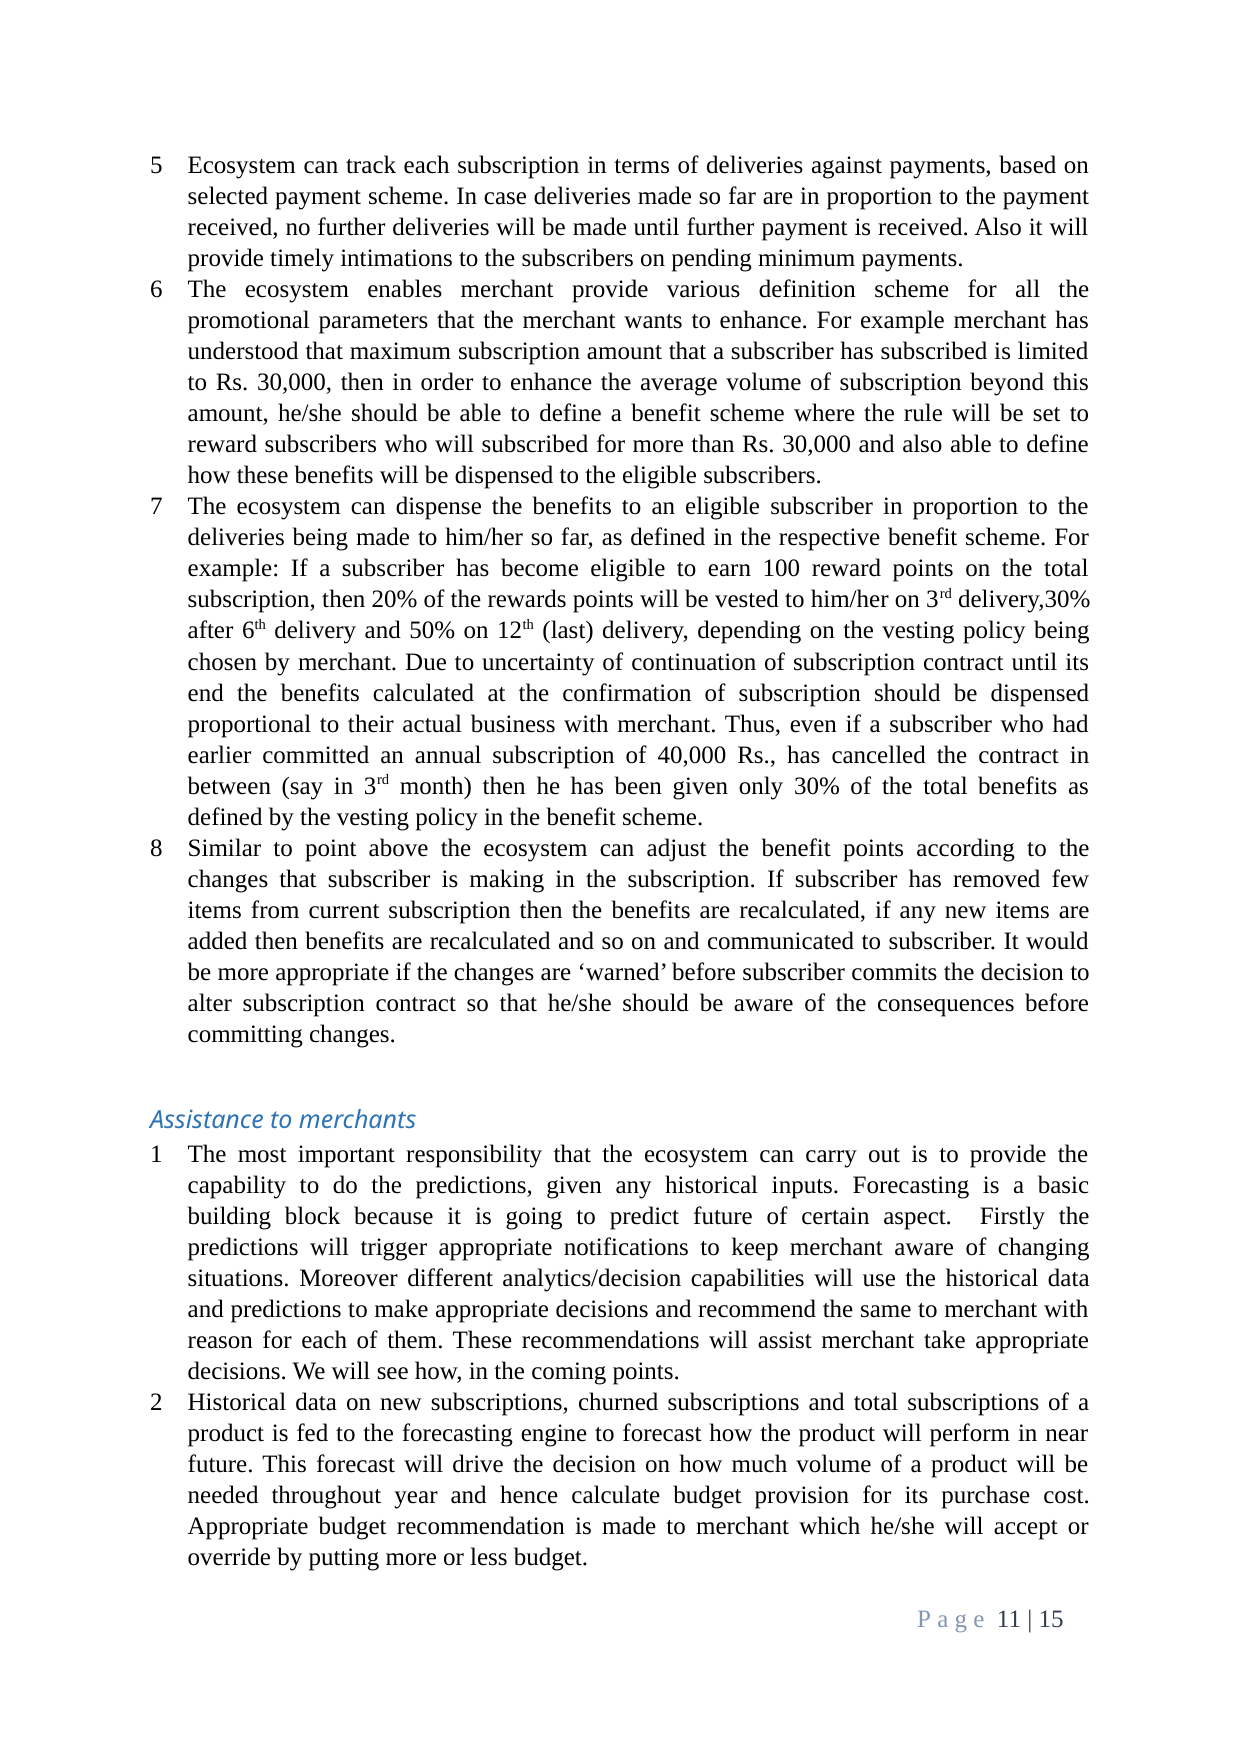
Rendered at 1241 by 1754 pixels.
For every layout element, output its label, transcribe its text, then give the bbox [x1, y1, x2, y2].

list Similar to point above the ecosystem can adjust the benefit points according to the changes that subscriber is making in the subscription. If subscriber has removed few items from current subscription then the benefits are recalculated, if any new items are added then benefits are recalculated and so on and communicated to subscriber. It would be more appropriate if the changes are ‘warned’ before subscriber commits the decision to alter subscription contract so that he/she should be aware of the consequences before committing changes. [150, 833, 1090, 1048]
list The most important responsibility that the ecosystem can carry out is to provide the capability to do the predictions, given any historical inputs. Forecasting is a basic building block because it is going to predict future of certain aspect. Firstly the predictions will trigger appropriate notifications to keep merchant aware of changing situations. Moreover different analytics/decision capabilities will use the historical data and predictions to make appropriate decisions and recommend the same to merchant with reason for each of them. These recommendations will assist merchant take appropriate decisions. We will see how, in the coming points. [150, 1139, 1090, 1385]
list Ecosystem can track each subscription in terms of deliveries against payments, based on selected payment scheme. In case deliveries made so far are in proportion to the payment received, no further deliveries will be made until further payment is received. Also it will provide timely intimations to the subscribers on pending minimum payments. [150, 150, 1090, 272]
list The ecosystem enables merchant provide various definition scheme for all the promotional parameters that the merchant wants to enhance. For example merchant has understood that maximum subscription amount that a subscriber has subscribed is limited to Rs. 30,000, then in order to enhance the average volume of subscription beyond this amount, he/she should be able to define a benefit scheme where the rule will be set to reward subscribers who will subscribed for more than Rs. 30,000 and also able to define how these benefits will be dispensed to the eligible subscribers. [150, 274, 1090, 489]
list Historical data on new subscriptions, churned subscriptions and total subscriptions of a product is fed to the forecasting engine to forecast how the product will perform in near future. This forecast will drive the decision on how much volume of a product will be needed throughout year and hence calculate budget provision for its purchase cost. Appropriate budget recommendation is made to merchant which he/she will accept or override by putting more or less budget. [150, 1387, 1090, 1571]
subtitle Assistance to merchants [150, 1102, 1090, 1136]
list The ecosystem can dispense the benefits to an eligible subscriber in proportion to the deliveries being made to him/her so far, as defined in the respective benefit scheme. For example: If a subscriber has become eligible to earn 100 reward points on the total subscription, then 20% of the rewards points will be vested to him/her on 3rd delivery,30% after 6th delivery and 50% on 12th (last) delivery, depending on the vesting policy being chosen by merchant. Due to uncertainty of continuation of subscription contract until its end the benefits calculated at the confirmation of subscription should be dispensed proportional to their actual business with merchant. Thus, even if a subscriber who had earlier committed an annual subscription of 40,000 Rs., has cancelled the contract in between (say in 3rd month) then he has been given only 30% of the total benefits as defined by the vesting policy in the benefit scheme. [150, 491, 1090, 831]
